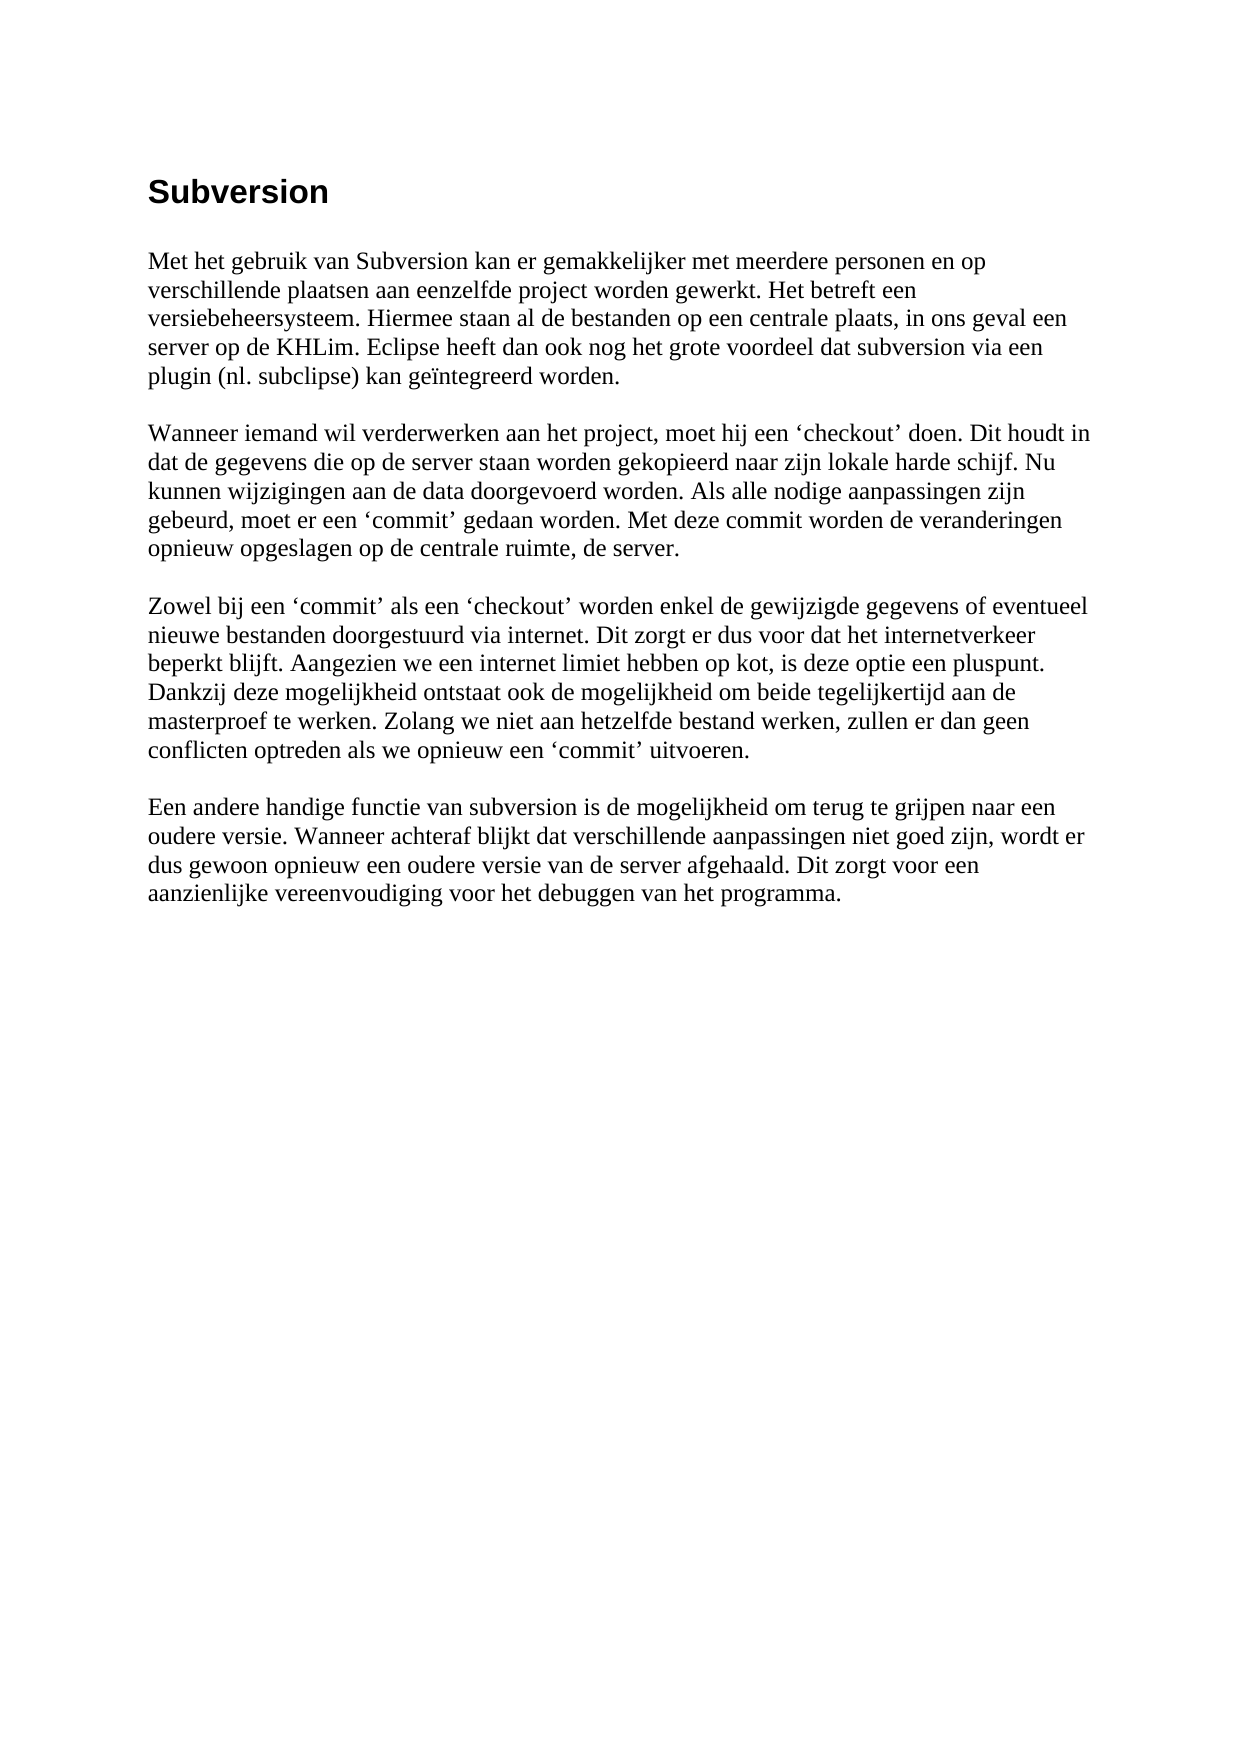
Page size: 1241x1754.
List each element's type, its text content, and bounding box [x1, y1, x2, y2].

text Wanneer iemand wil verderwerken aan het project, moet hij een ‘checkout’ doen. Dit houdt in dat de gegevens die op de server staan worden gekopieerd naar zijn lokale harde schijf. Nu kunnen wijzigingen aan de data doorgevoerd worden. Als alle nodige aanpassingen zijn gebeurd, moet er een ‘commit’ gedaan worden. Met deze commit worden de veranderingen opnieuw opgeslagen op de centrale ruimte, de server. [148, 418, 1093, 562]
text Zowel bij een ‘commit’ als een ‘checkout’ worden enkel de gewijzigde gegevens of eventueel nieuwe bestanden doorgestuurd via internet. Dit zorgt er dus voor dat het internetverkeer beperkt blijft. Aangezien we een internet limiet hebben op kot, is deze optie een pluspunt. Dankzij deze mogelijkheid ontstaat ook de mogelijkheid om beide tegelijkertijd aan de masterproef te werken. Zolang we niet aan hetzelfde bestand werken, zullen er dan geen conflicten optreden als we opnieuw een ‘commit’ uitvoeren. [148, 591, 1093, 763]
subtitle Subversion [148, 173, 1093, 211]
text Een andere handige functie van subversion is de mogelijkheid om terug te grijpen naar een oudere versie. Wanneer achteraf blijkt dat verschillende aanpassingen niet goed zijn, wordt er dus gewoon opnieuw een oudere versie van de server afgehaald. Dit zorgt voor een aanzienlijke vereenvoudiging voor het debuggen van het programma. [148, 792, 1093, 907]
text Met het gebruik van Subversion kan er gemakkelijker met meerdere personen en op verschillende plaatsen aan eenzelfde project worden gewerkt. Het betreft een versiebeheersysteem. Hiermee staan al de bestanden op een centrale plaats, in ons geval een server op de KHLim. Eclipse heeft dan ook nog het grote voordeel dat subversion via een plugin (nl. subclipse) kan geïntegreerd worden. [148, 246, 1093, 390]
